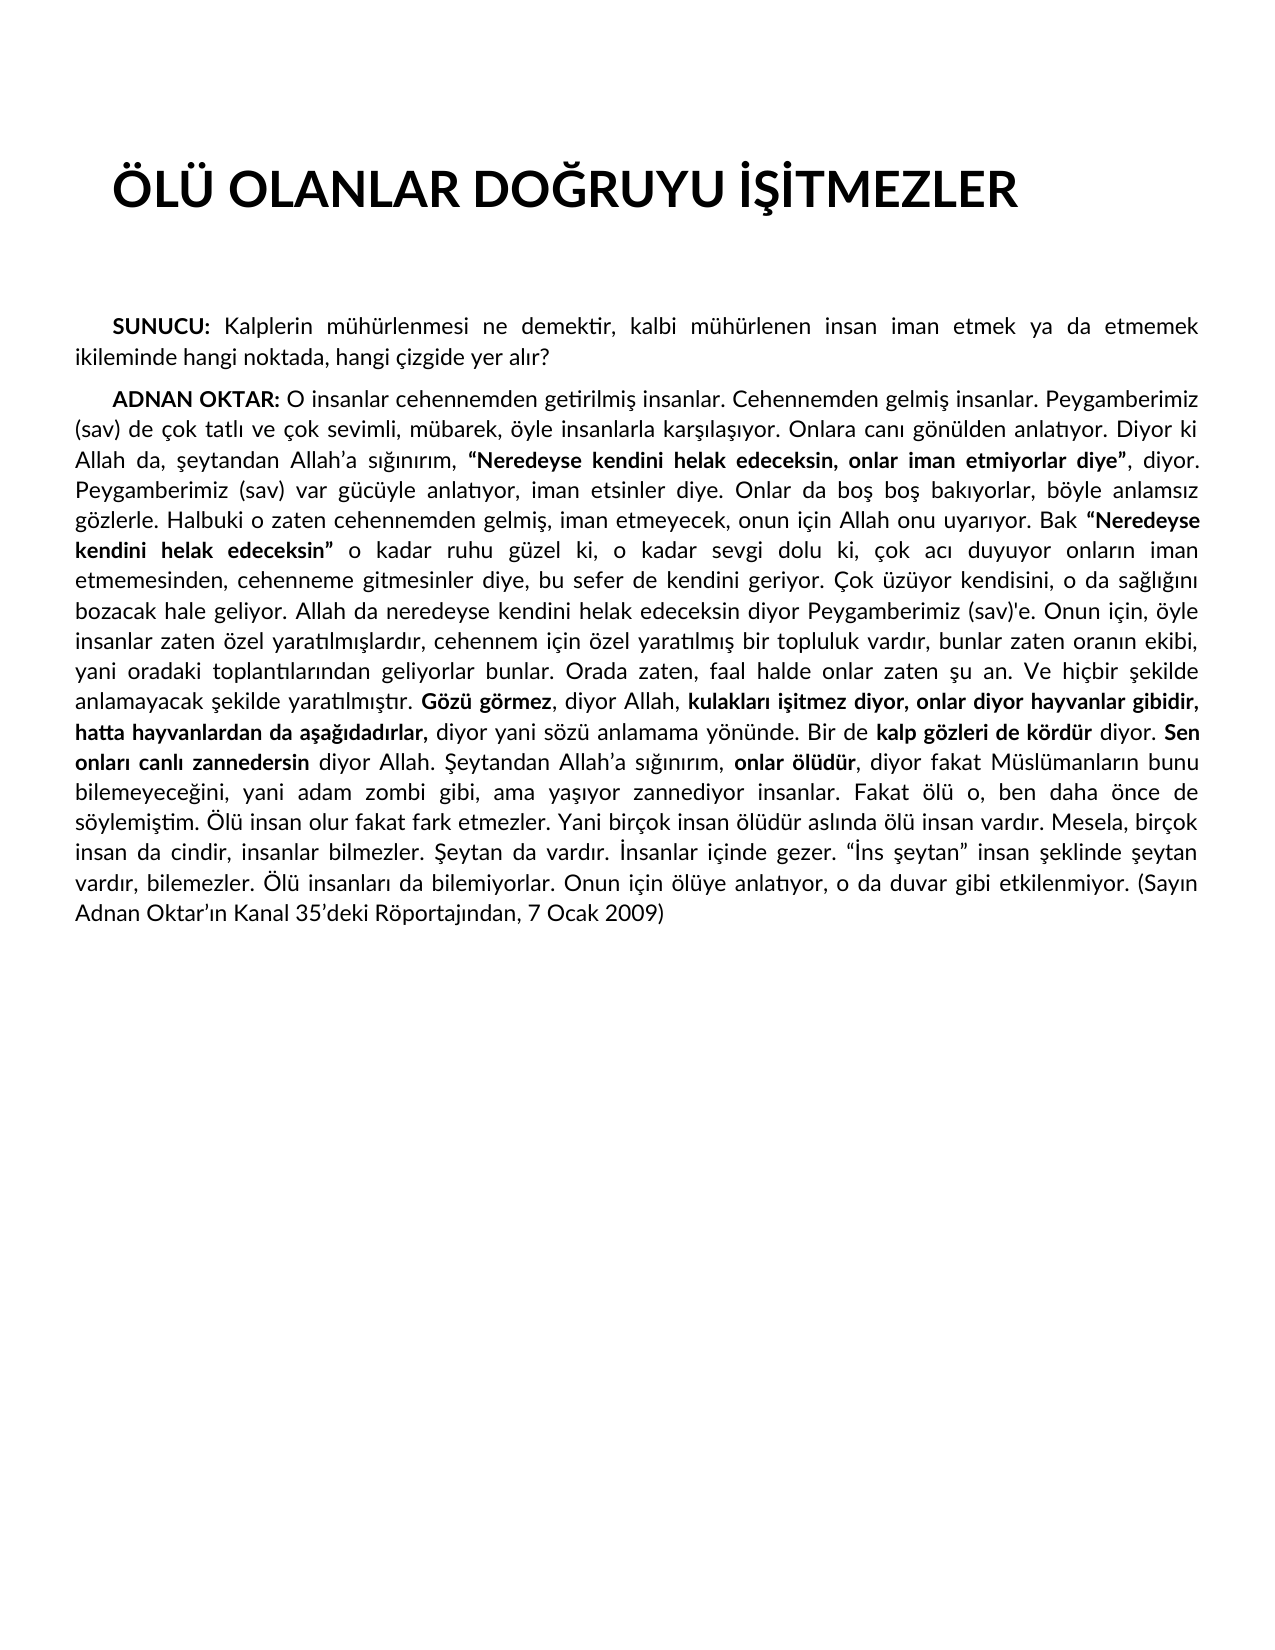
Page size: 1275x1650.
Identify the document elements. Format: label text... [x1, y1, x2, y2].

text SUNUCU: Kalplerin mühürlenmesi ne demektir, kalbi mühürlenen insan iman etmek ya da etmemek ikileminde hangi noktada, hangi çizgide yer alır? [75, 312, 1200, 370]
subtitle ÖLÜ OLANLAR DOĞRUYU İŞİTMEZLER [112, 158, 1200, 218]
text ADNAN OKTAR: O insanlar cehennemden getirilmiş insanlar. Cehennemden gelmiş insanlar. Peygamberimiz (sav) de çok tatlı ve çok sevimli, mübarek, öyle insanlarla karşılaşıyor. Onlara canı gönülden anlatıyor. Diyor ki Allah da, şeytandan Allah’a sığınırım, “Neredeyse kendini helak edeceksin, onlar iman etmiyorlar diye”, diyor. Peygamberimiz (sav) var gücüyle anlatıyor, iman etsinler diye. Onlar da boş boş bakıyorlar, böyle anlamsız gözlerle. Halbuki o zaten cehennemden gelmiş, iman etmeyecek, onun için Allah onu uyarıyor. Bak “Neredeyse kendini helak edeceksin” o kadar ruhu güzel ki, o kadar sevgi dolu ki, çok acı duyuyor onların iman etmemesinden, cehenneme gitmesinler diye, bu sefer de kendini geriyor. Çok üzüyor kendisini, o da sağlığını bozacak hale geliyor. Allah da neredeyse kendini helak edeceksin diyor Peygamberimiz (sav)'e. Onun için, öyle insanlar zaten özel yaratılmışlardır, cehennem için özel yaratılmış bir topluluk vardır, bunlar zaten oranın ekibi, yani oradaki toplantılarından geliyorlar bunlar. Orada zaten, faal halde onlar zaten şu an. Ve hiçbir şekilde anlamayacak şekilde yaratılmıştır. Gözü görmez, diyor Allah, kulakları işitmez diyor, onlar diyor hayvanlar gibidir, hatta hayvanlardan da aşağıdadırlar, diyor yani sözü anlamama yönünde. Bir de kalp gözleri de kördür diyor. Sen onları canlı zannedersin diyor Allah. Şeytandan Allah’a sığınırım, onlar ölüdür, diyor fakat Müslümanların bunu bilemeyeceğini, yani adam zombi gibi, ama yaşıyor zannediyor insanlar. Fakat ölü o, ben daha önce de söylemiştim. Ölü insan olur fakat fark etmezler. Yani birçok insan ölüdür aslında ölü insan vardır. Mesela, birçok insan da cindir, insanlar bilmezler. Şeytan da vardır. İnsanlar içinde gezer. “İns şeytan” insan şeklinde şeytan vardır, bilemezler. Ölü insanları da bilemiyorlar. Onun için ölüye anlatıyor, o da duvar gibi etkilenmiyor. (Sayın Adnan Oktar’ın Kanal 35’deki Röportajından, 7 Ocak 2009) [75, 385, 1200, 926]
